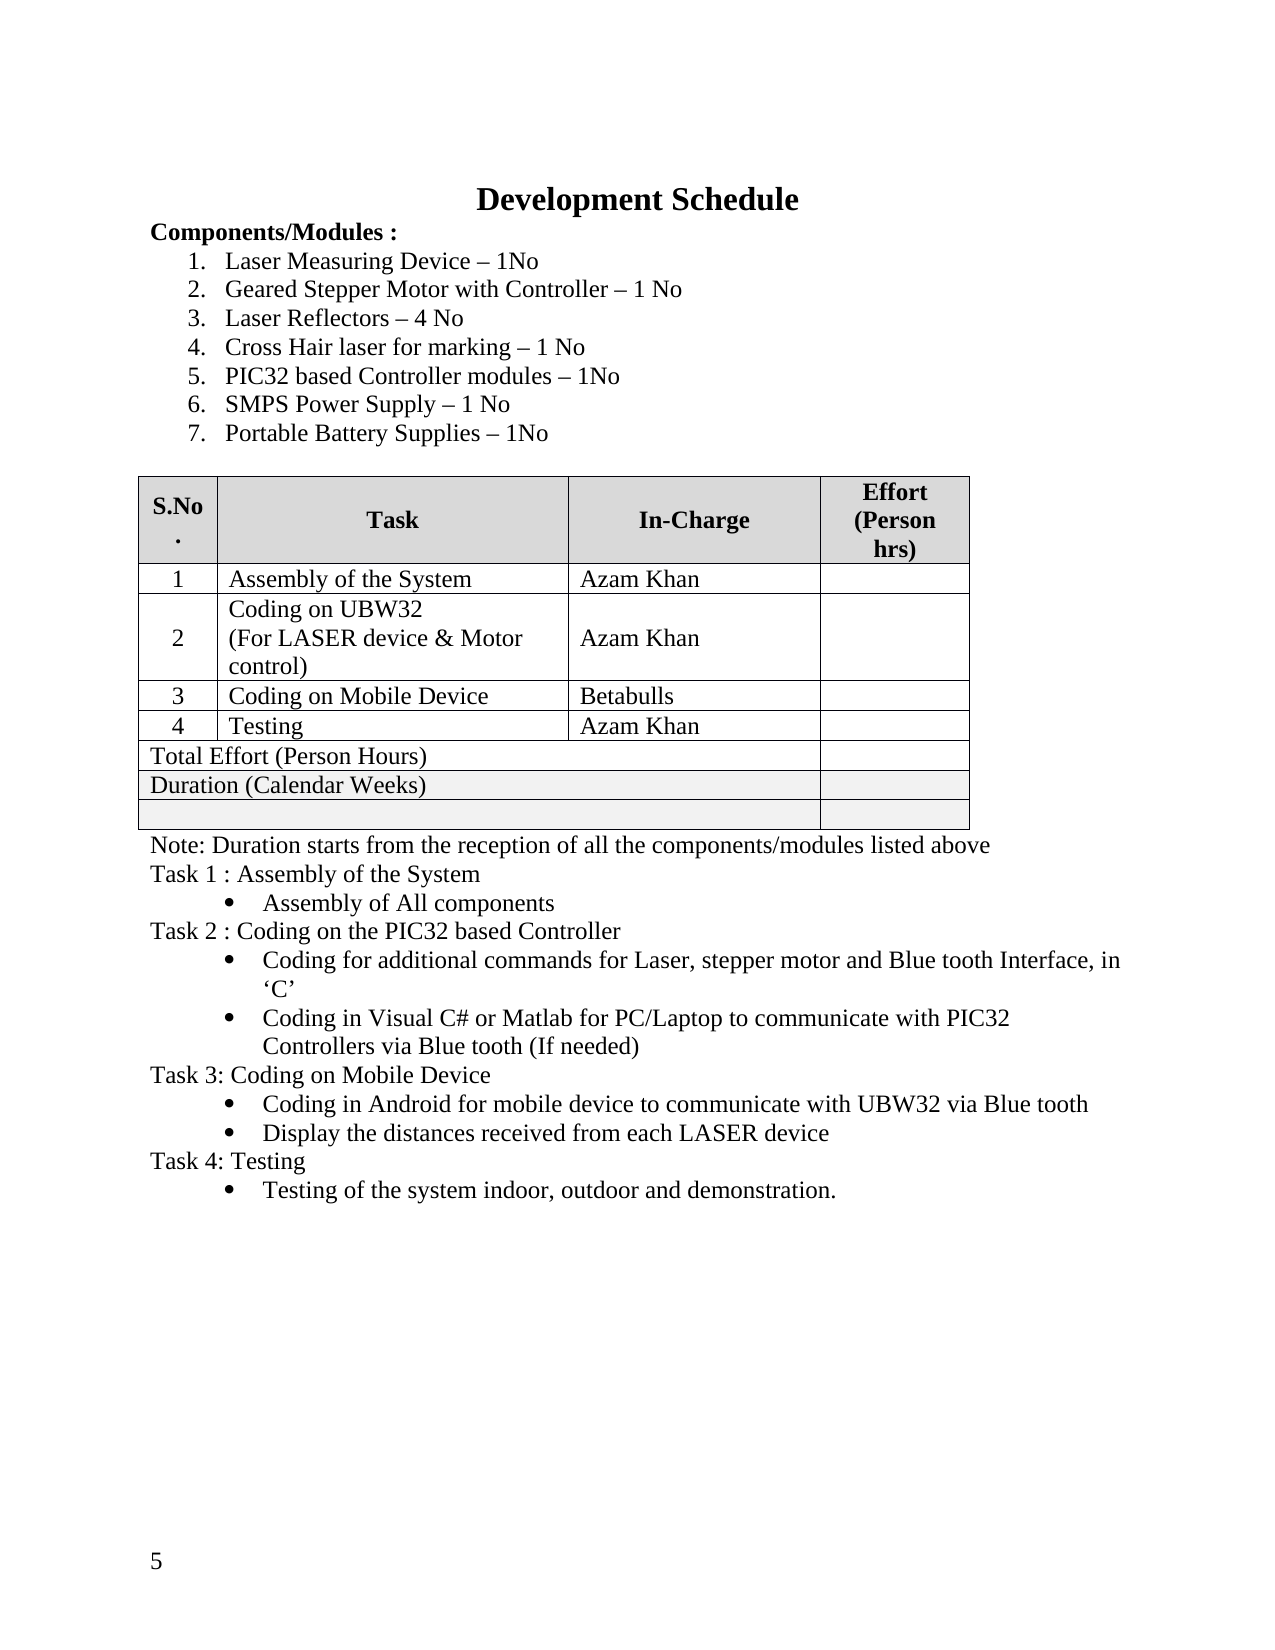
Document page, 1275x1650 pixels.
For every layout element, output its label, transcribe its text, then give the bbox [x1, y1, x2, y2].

table_header In-Charge [569, 477, 820, 563]
text Task 4: Testing [150, 1146, 1125, 1175]
list Cross Hair laser for marking – 1 No [187, 332, 1125, 361]
table_cell 4 [139, 711, 217, 740]
table_cell Azam Khan [569, 564, 820, 593]
list SMPS Power Supply – 1 No [187, 389, 1125, 418]
table_cell Coding on Mobile Device [218, 681, 568, 710]
text Development Schedule [150, 179, 1125, 217]
list Testing of the system indoor, outdoor and demonstration. [225, 1175, 1125, 1204]
table_cell [139, 800, 820, 829]
table_cell 3 [139, 681, 217, 710]
table_cell Azam Khan [569, 594, 820, 680]
table_cell [821, 594, 969, 680]
text Note: Duration starts from the reception of all the components/modules listed above [150, 830, 1125, 859]
table_cell Assembly of the System [218, 564, 568, 593]
table_header Effort (Person hrs) [821, 477, 969, 563]
table_cell 1 [139, 564, 217, 593]
table_cell [821, 741, 969, 769]
list PIC32 based Controller modules – 1No [187, 361, 1125, 389]
list Laser Measuring Device – 1No [187, 246, 1125, 274]
table_header S.No. [139, 477, 217, 563]
list Display the distances received from each LASER device [225, 1118, 1125, 1146]
table_cell [821, 711, 969, 740]
list Geared Stepper Motor with Controller – 1 No [187, 274, 1125, 303]
table_cell Betabulls [569, 681, 820, 710]
table_cell Azam Khan [569, 711, 820, 740]
list Coding in Visual C# or Matlab for PC/Laptop to communicate with PIC32 Controllers via Blue tooth (If needed) [225, 1003, 1125, 1060]
list Coding in Android for mobile device to communicate with UBW32 via Blue tooth [225, 1089, 1125, 1118]
text Components/Modules : [150, 217, 1125, 246]
table_cell Duration (Calendar Weeks) [139, 771, 820, 799]
table_cell [821, 800, 969, 829]
list Laser Reflectors – 4 No [187, 303, 1125, 332]
table_cell Coding on UBW32 (For LASER device & Motor control) [218, 594, 568, 680]
list Portable Battery Supplies – 1No [187, 418, 1125, 447]
text Task 1 : Assembly of the System [150, 859, 1125, 888]
text Task 2 : Coding on the PIC32 based Controller [150, 916, 1125, 945]
table_cell Testing [218, 711, 568, 740]
table_cell 2 [139, 594, 217, 680]
table_header Task [218, 477, 568, 563]
table_cell Total Effort (Person Hours) [139, 741, 820, 769]
table_cell [821, 564, 969, 593]
list Coding for additional commands for Laser, stepper motor and Blue tooth Interface, in ‘C’ [225, 945, 1125, 1003]
table_cell [821, 681, 969, 710]
list Assembly of All components [225, 888, 1125, 916]
text Task 3: Coding on Mobile Device [150, 1060, 1125, 1089]
table_cell [821, 771, 969, 799]
